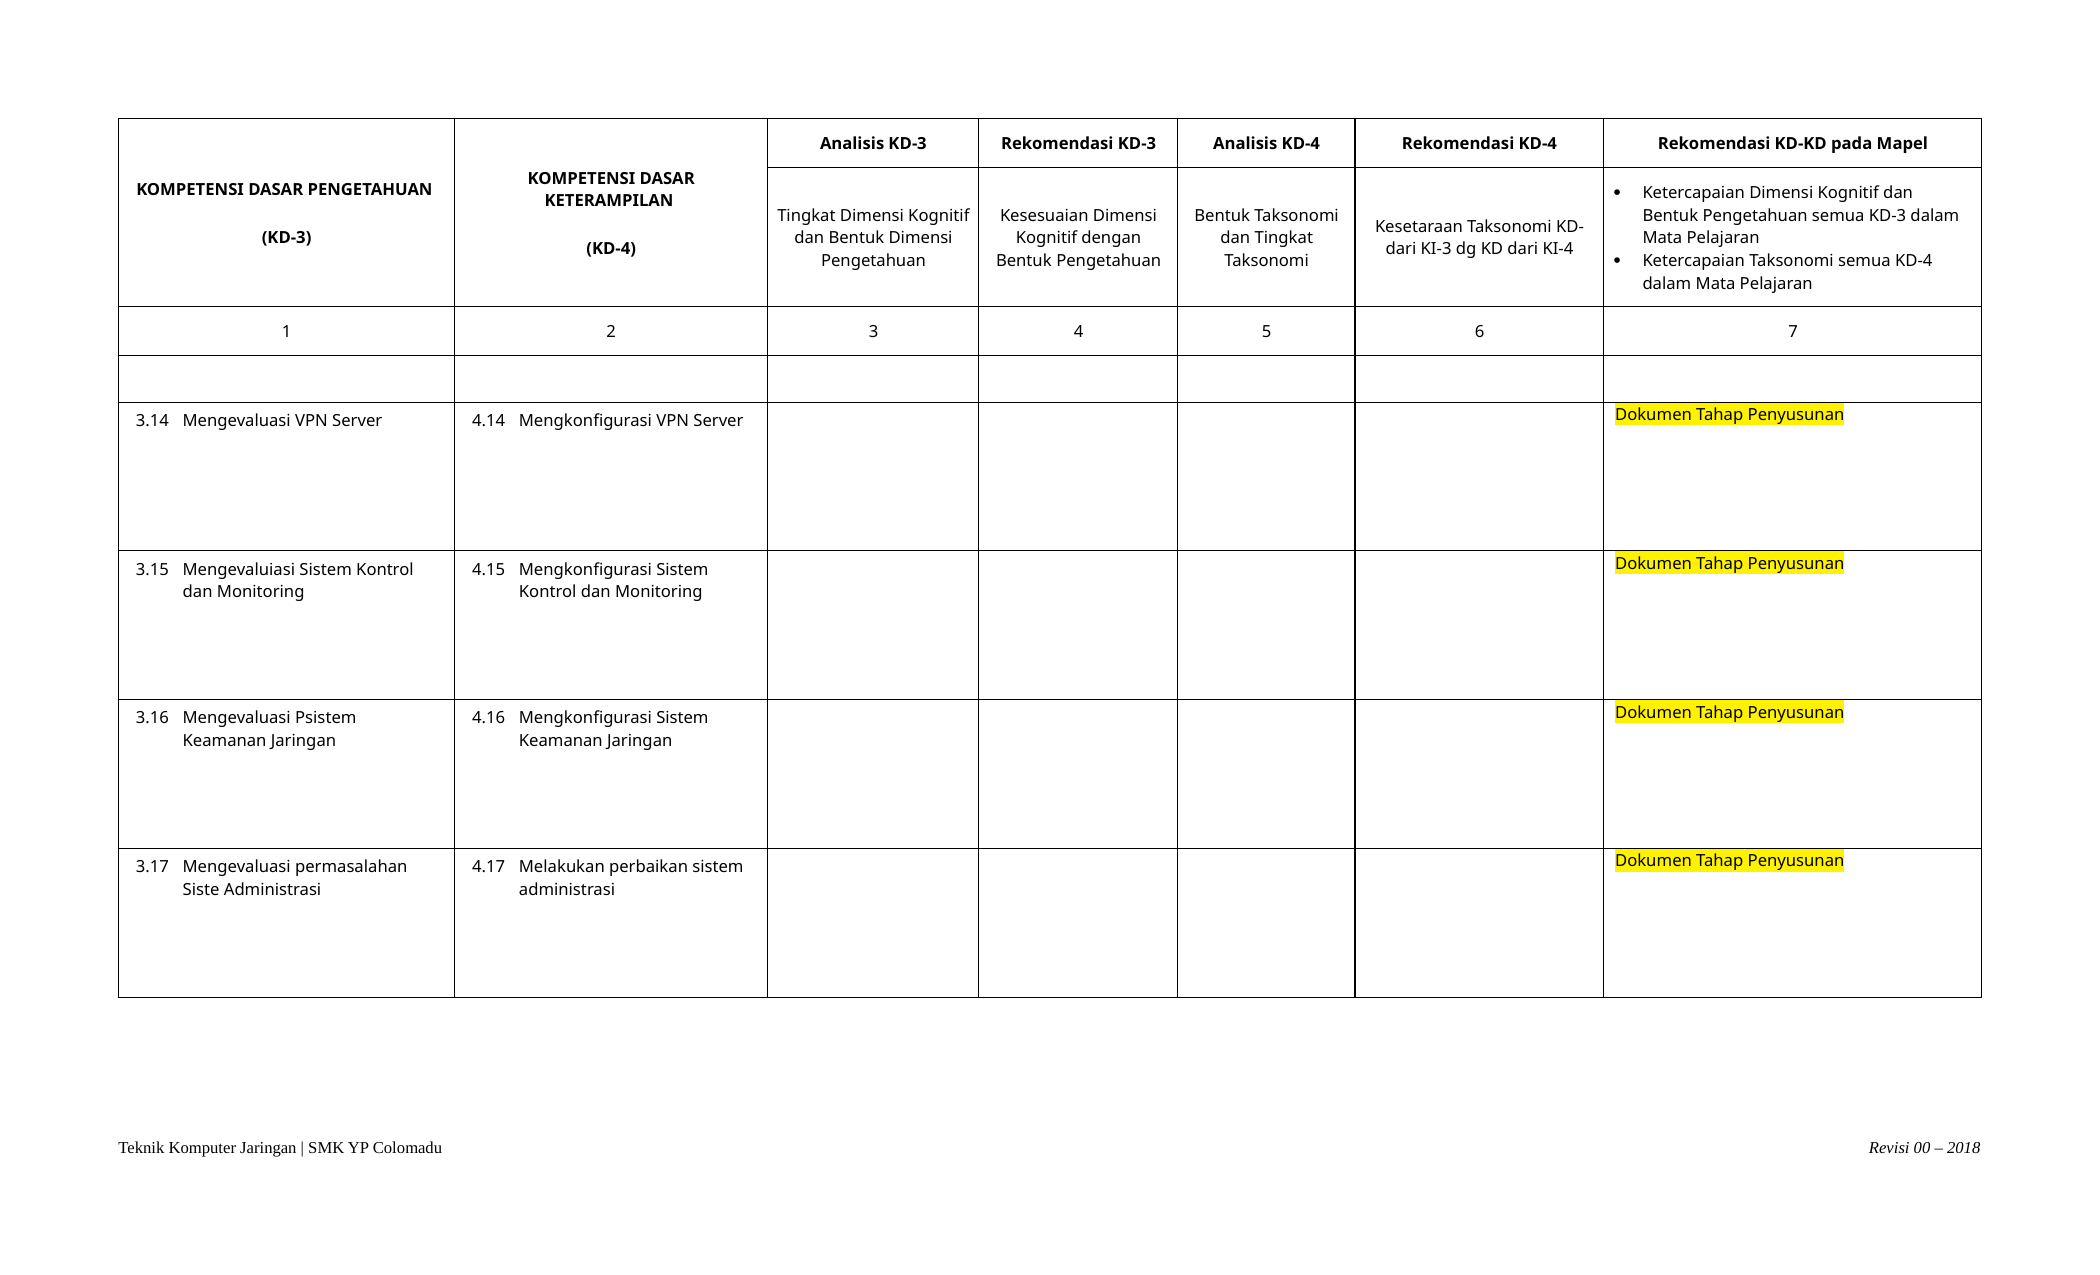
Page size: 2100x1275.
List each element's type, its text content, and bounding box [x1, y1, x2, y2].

table_cell [1178, 849, 1354, 997]
table_header [1189, 700, 1344, 734]
table_cell 7 [1604, 307, 1981, 355]
table_header [1367, 700, 1592, 734]
table_cell [119, 403, 454, 550]
table_header Analisis KD-3 [768, 119, 978, 167]
table_cell Dokumen Tahap Penyusunan [1604, 403, 1981, 550]
table_cell Dokumen Tahap Penyusunan [1604, 849, 1981, 997]
table_cell [1356, 849, 1603, 997]
table_header 4.15 [466, 551, 513, 608]
table_header [991, 403, 1166, 437]
table_cell [455, 700, 767, 848]
table_cell [455, 849, 767, 997]
table_header 3.14 [130, 403, 177, 437]
table_cell [455, 403, 767, 550]
table_header Mengevaluasi Psistem Keamanan Jaringan [177, 700, 443, 757]
table_header [991, 700, 1166, 734]
table_cell [979, 356, 1177, 402]
table_cell Tingkat Dimensi Kognitif dan Bentuk Dimensi Pengetahuan [768, 168, 978, 306]
table_cell [1178, 356, 1354, 402]
table_cell 1 [119, 307, 454, 355]
table_cell Dokumen Tahap Penyusunan [1604, 551, 1981, 699]
table_cell [1178, 700, 1354, 848]
table_header 4.16 [466, 700, 513, 757]
table_cell [1178, 403, 1354, 550]
table_header [779, 551, 967, 586]
table_header [1189, 849, 1344, 883]
table_cell [1356, 551, 1603, 699]
table_cell 2 [455, 307, 767, 355]
table_cell [1356, 700, 1603, 848]
table_header Rekomendasi KD-KD pada Mapel [1604, 119, 1981, 167]
table_header [1189, 403, 1344, 437]
table_cell [768, 356, 978, 402]
table_cell 4 [979, 307, 1177, 355]
table_header Mengevaluasi VPN Server [177, 403, 443, 437]
table_cell [455, 356, 767, 402]
table_header Mengevaluiasi Sistem Kontrol dan Monitoring [177, 551, 443, 608]
table_header [1367, 403, 1592, 437]
table_cell Kesesuaian Dimensi Kognitif dengan Bentuk Pengetahuan [979, 168, 1177, 306]
table_cell [768, 551, 978, 699]
table_header [779, 700, 967, 734]
table_cell 6 [1356, 307, 1603, 355]
table_header Mengkonfigurasi Sistem Kontrol dan Monitoring [513, 551, 756, 608]
table_header 3.17 [130, 849, 177, 906]
table_cell [1178, 551, 1354, 699]
table_header Rekomendasi KD-4 [1356, 119, 1603, 167]
table_cell [979, 551, 1177, 699]
table_cell [119, 700, 454, 848]
table_cell [119, 356, 454, 402]
table_cell [1356, 403, 1603, 550]
table_header 4.17 [466, 849, 513, 906]
table_cell [768, 849, 978, 997]
table_cell Dokumen Tahap Penyusunan [1604, 700, 1981, 848]
table_header 3.15 [130, 551, 177, 608]
table_cell [455, 551, 767, 699]
table_cell [119, 551, 454, 699]
table_cell [768, 700, 978, 848]
table_header [991, 551, 1166, 586]
table_cell [768, 403, 978, 550]
table_header KOMPETENSI DASAR PENGETAHUAN (KD-3) [119, 119, 454, 306]
table_header [1367, 849, 1592, 883]
table_header 4.14 [466, 403, 513, 437]
table_cell [1604, 356, 1981, 402]
table_cell Bentuk Taksonomi dan Tingkat Taksonomi [1178, 168, 1354, 306]
table_header Mengkonfigurasi Sistem Keamanan Jaringan [513, 700, 756, 757]
table_header [1367, 551, 1592, 586]
table_cell 5 [1178, 307, 1354, 355]
table_cell Kesetaraan Taksonomi KD-dari KI-3 dg KD dari KI-4 [1356, 168, 1603, 306]
table_header Rekomendasi KD-3 [979, 119, 1177, 167]
table_header KOMPETENSI DASAR KETERAMPILAN (KD-4) [455, 119, 767, 306]
table_header [779, 403, 967, 437]
table_cell [1356, 356, 1603, 402]
table_header [1189, 551, 1344, 586]
table_header Mengkonfigurasi VPN Server [513, 403, 756, 437]
table_header [991, 849, 1166, 883]
table_header [779, 849, 967, 883]
table_cell [119, 849, 454, 997]
table_header Analisis KD-4 [1178, 119, 1354, 167]
table_header 3.16 [130, 700, 177, 757]
table_cell 3 [768, 307, 978, 355]
table_cell [979, 849, 1177, 997]
table_cell [979, 403, 1177, 550]
table_header Mengevaluasi permasalahan Siste Administrasi [177, 849, 443, 906]
table_header Melakukan perbaikan sistem administrasi [513, 849, 756, 906]
table_cell Ketercapaian Dimensi Kognitif dan Bentuk Pengetahuan semua KD-3 dalam Mata Pelajaran Ketercapaian Taksonomi semua KD-4 dalam Mata Pelajaran [1604, 168, 1981, 306]
table_cell [979, 700, 1177, 848]
